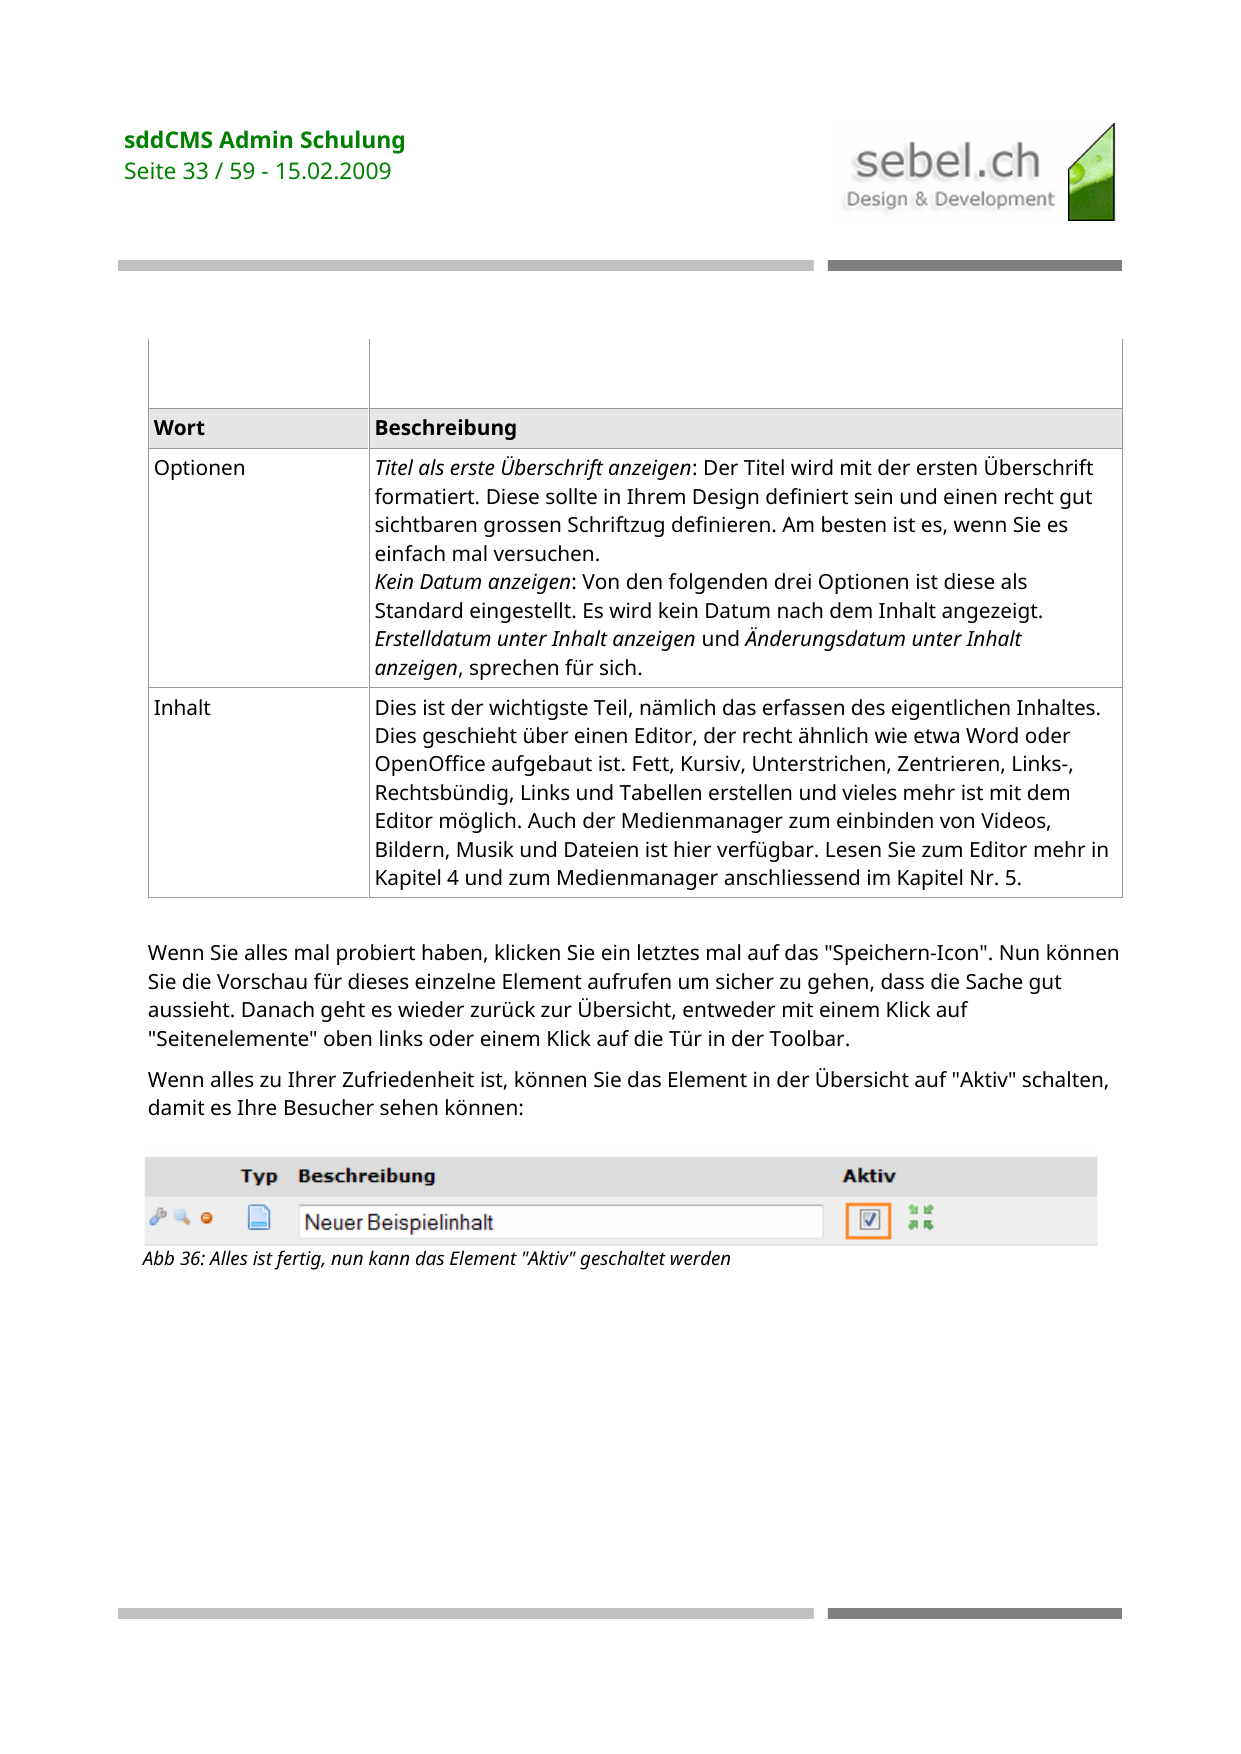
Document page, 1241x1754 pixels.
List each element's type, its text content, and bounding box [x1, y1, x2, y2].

table_cell Titel als erste Überschrift anzeigen: Der Titel wird mit der ersten Überschrift formatiert. Diese sollte in Ihrem Design definiert sein und einen recht gut sichtbaren grossen Schriftzug definieren. Am besten ist es, wenn Sie es einfach mal versuchen. Kein Datum anzeigen: Von den folgenden drei Optionen ist diese als Standard eingestellt. Es wird kein Datum nach dem Inhalt angezeigt. Erstelldatum unter Inhalt anzeigen und Änderungsdatum unter Inhalt anzeigen, sprechen für sich. [370, 449, 1122, 687]
table_cell Beschreibung [370, 409, 1122, 448]
picture [118, 260, 1122, 271]
table_cell Wort [149, 409, 368, 448]
picture [118, 1608, 1122, 1619]
table_cell Optionen [149, 449, 368, 687]
table_cell Inhalt [149, 688, 368, 897]
text Abb 36: Alles ist fertig, nun kann das Element "Aktiv" geschaltet werden [143, 1246, 1097, 1271]
picture [142, 1146, 1098, 1246]
table_cell [149, 339, 368, 408]
text Wenn Sie alles mal probiert haben, klicken Sie ein letztes mal auf das "Speichern-Icon". Nun können Sie die Vorschau für dieses einzelne Element aufrufen um sicher zu gehen, dass die Sache gut aussieht. Danach geht es wieder zurück zur Übersicht, entweder mit einem Klick auf "Seitenelemente" oben links oder einem Klick auf die Tür in der Toolbar. [148, 938, 1122, 1052]
table_cell [370, 339, 1122, 408]
text Wenn alles zu Ihrer Zufriedenheit ist, können Sie das Element in der Übersicht auf "Aktiv" schalten, damit es Ihre Besucher sehen können: [148, 1065, 1122, 1122]
table_cell Dies ist der wichtigste Teil, nämlich das erfassen des eigentlichen Inhaltes. Dies geschieht über einen Editor, der recht ähnlich wie etwa Word oder OpenOffice aufgebaut ist. Fett, Kursiv, Unterstrichen, Zentrieren, Links-, Rechtsbündig, Links und Tabellen erstellen und vieles mehr ist mit dem Editor möglich. Auch der Medienmanager zum einbinden von Videos, Bildern, Musik und Dateien ist hier verfügbar. Lesen Sie zum Editor mehr in Kapitel 4 und zum Medienmanager anschliessend im Kapitel Nr. 5. [370, 688, 1122, 897]
